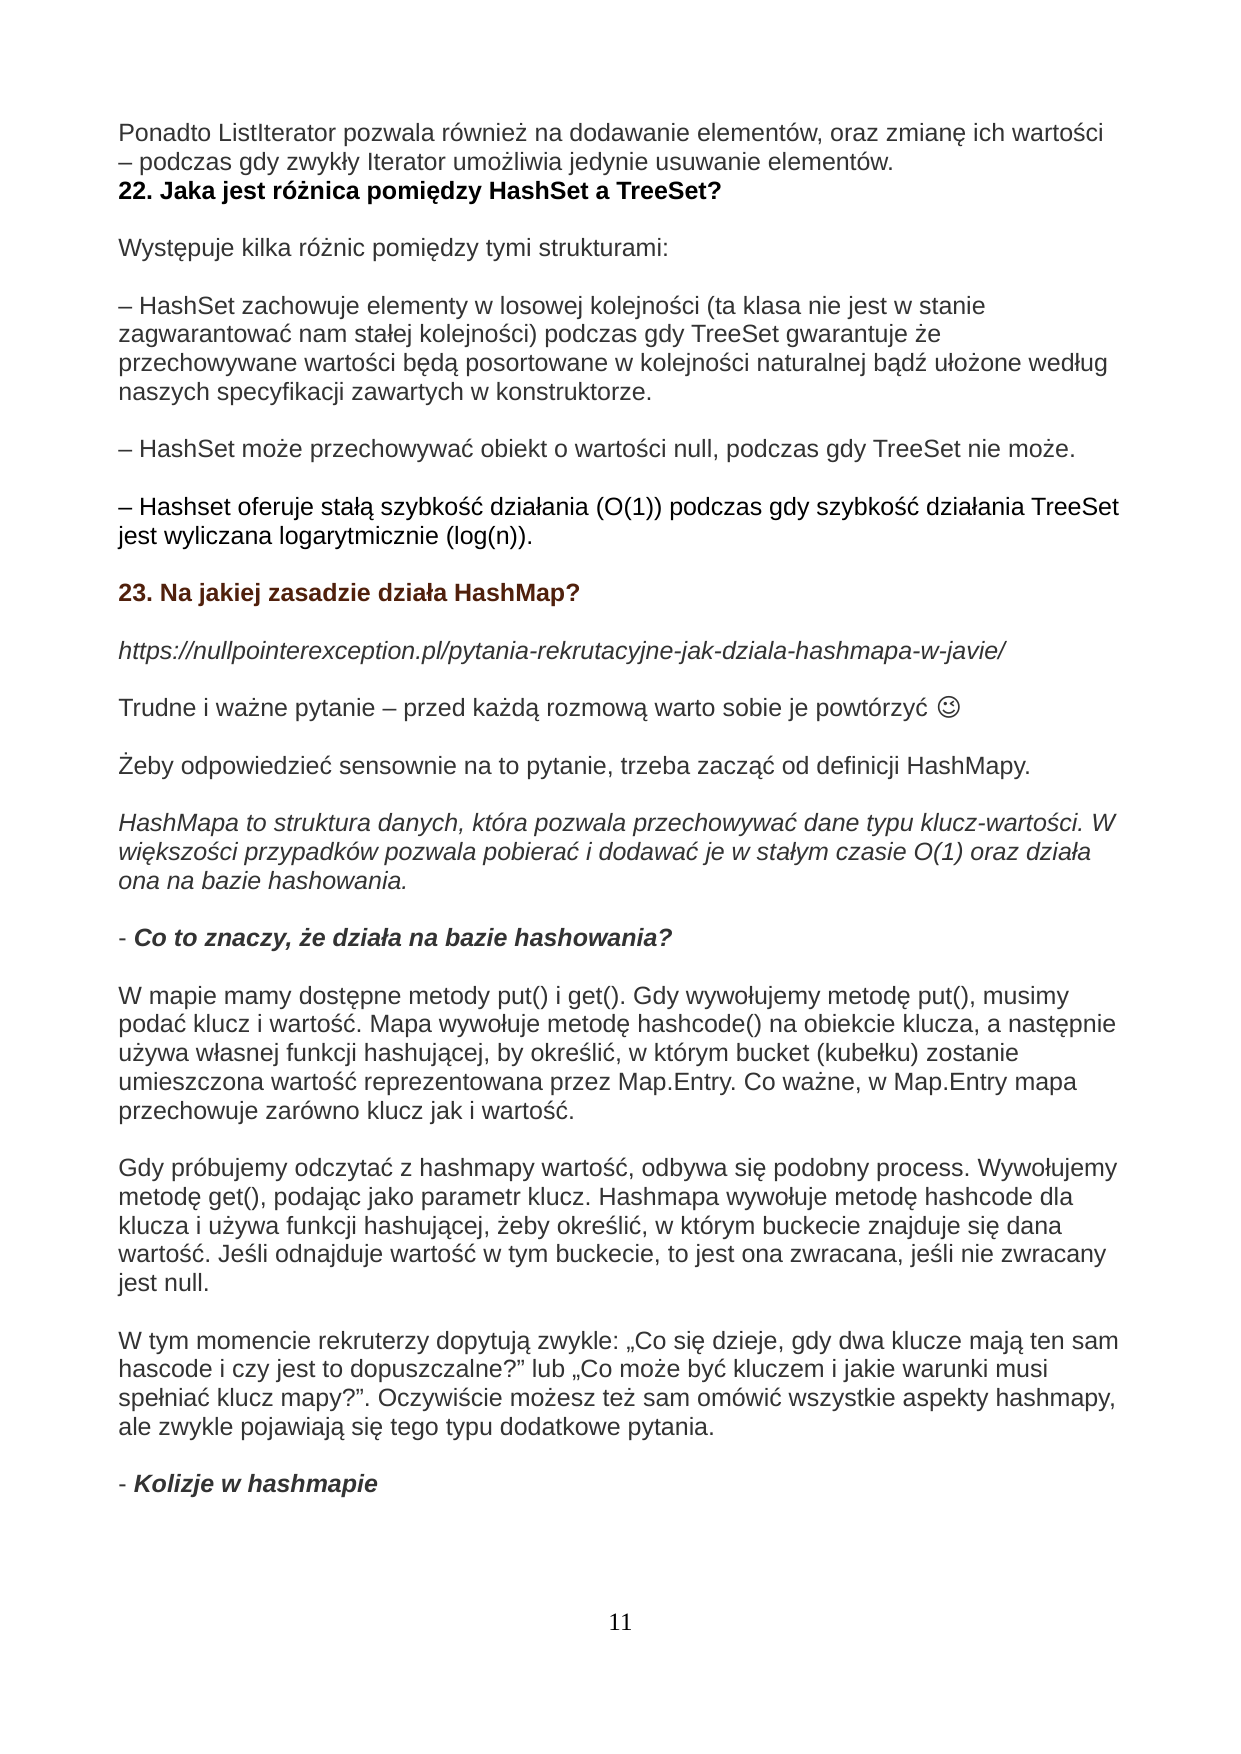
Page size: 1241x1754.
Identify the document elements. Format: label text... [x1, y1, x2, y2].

text – HashSet może przechowywać obiekt o wartości null, podczas gdy TreeSet nie może. [118, 434, 1122, 463]
text Gdy próbujemy odczytać z hashmapy wartość, odbywa się podobny process. Wywołujemy metodę get(), podając jako parametr klucz. Hashmapa wywołuje metodę hashcode dla klucza i używa funkcji hashującej, żeby określić, w którym buckecie znajduje się dana wartość. Jeśli odnajduje wartość w tym buckecie, to jest ona zwracana, jeśli nie zwracany jest null. [118, 1153, 1122, 1297]
text Żeby odpowiedzieć sensownie na to pytanie, trzeba zacząć od definicji HashMapy. [118, 751, 1122, 779]
text HashMapa to struktura danych, która pozwala przechowywać dane typu klucz-wartości. W większości przypadków pozwala pobierać i dodawać je w stałym czasie O(1) oraz działa ona na bazie hashowania. - Co to znaczy, że działa na bazie hashowania? [118, 808, 1122, 981]
text – Hashset oferuje stałą szybkość działania (O(1)) podczas gdy szybkość działania TreeSet jest wyliczana logarytmicznie (log(n)). [118, 492, 1122, 549]
text – HashSet zachowuje elementy w losowej kolejności (ta klasa nie jest w stanie zagwarantować nam stałej kolejności) podczas gdy TreeSet gwarantuje że przechowywane wartości będą posortowane w kolejności naturalnej bądź ułożone według naszych specyfikacji zawartych w konstruktorze. [118, 291, 1122, 406]
text https://nullpointerexception.pl/pytania-rekrutacyjne-jak-dziala-hashmapa-w-javie/ Trudne i ważne pytanie – przed każdą rozmową warto sobie je powtórzyć 😉 [118, 607, 1122, 722]
subtitle 22. Jaka jest różnica pomiędzy HashSet a TreeSet? [118, 176, 1122, 204]
text W mapie mamy dostępne metody put() i get(). Gdy wywołujemy metodę put(), musimy podać klucz i wartość. Mapa wywołuje metodę hashcode() na obiekcie klucza, a następnie używa własnej funkcji hashującej, by określić, w którym bucket (kubełku) zostanie umieszczona wartość reprezentowana przez Map.Entry. Co ważne, w Map.Entry mapa przechowuje zarówno klucz jak i wartość. [118, 981, 1122, 1124]
text W tym momencie rekruterzy dopytują zwykle: „Co się dzieje, gdy dwa klucze mają ten sam hascode i czy jest to dopuszczalne?” lub „Co może być kluczem i jakie warunki musi spełniać klucz mapy?”. Oczywiście możesz też sam omówić wszystkie aspekty hashmapy, ale zwykle pojawiają się tego typu dodatkowe pytania. - Kolizje w hashmapie [118, 1326, 1122, 1498]
text Występuje kilka różnic pomiędzy tymi strukturami: [118, 233, 1122, 262]
subtitle 23. Na jakiej zasadzie działa HashMap? [118, 578, 1122, 607]
text Ponadto ListIterator pozwala również na dodawanie elementów, oraz zmianę ich wartości – podczas gdy zwykły Iterator umożliwia jedynie usuwanie elementów. [118, 118, 1122, 176]
